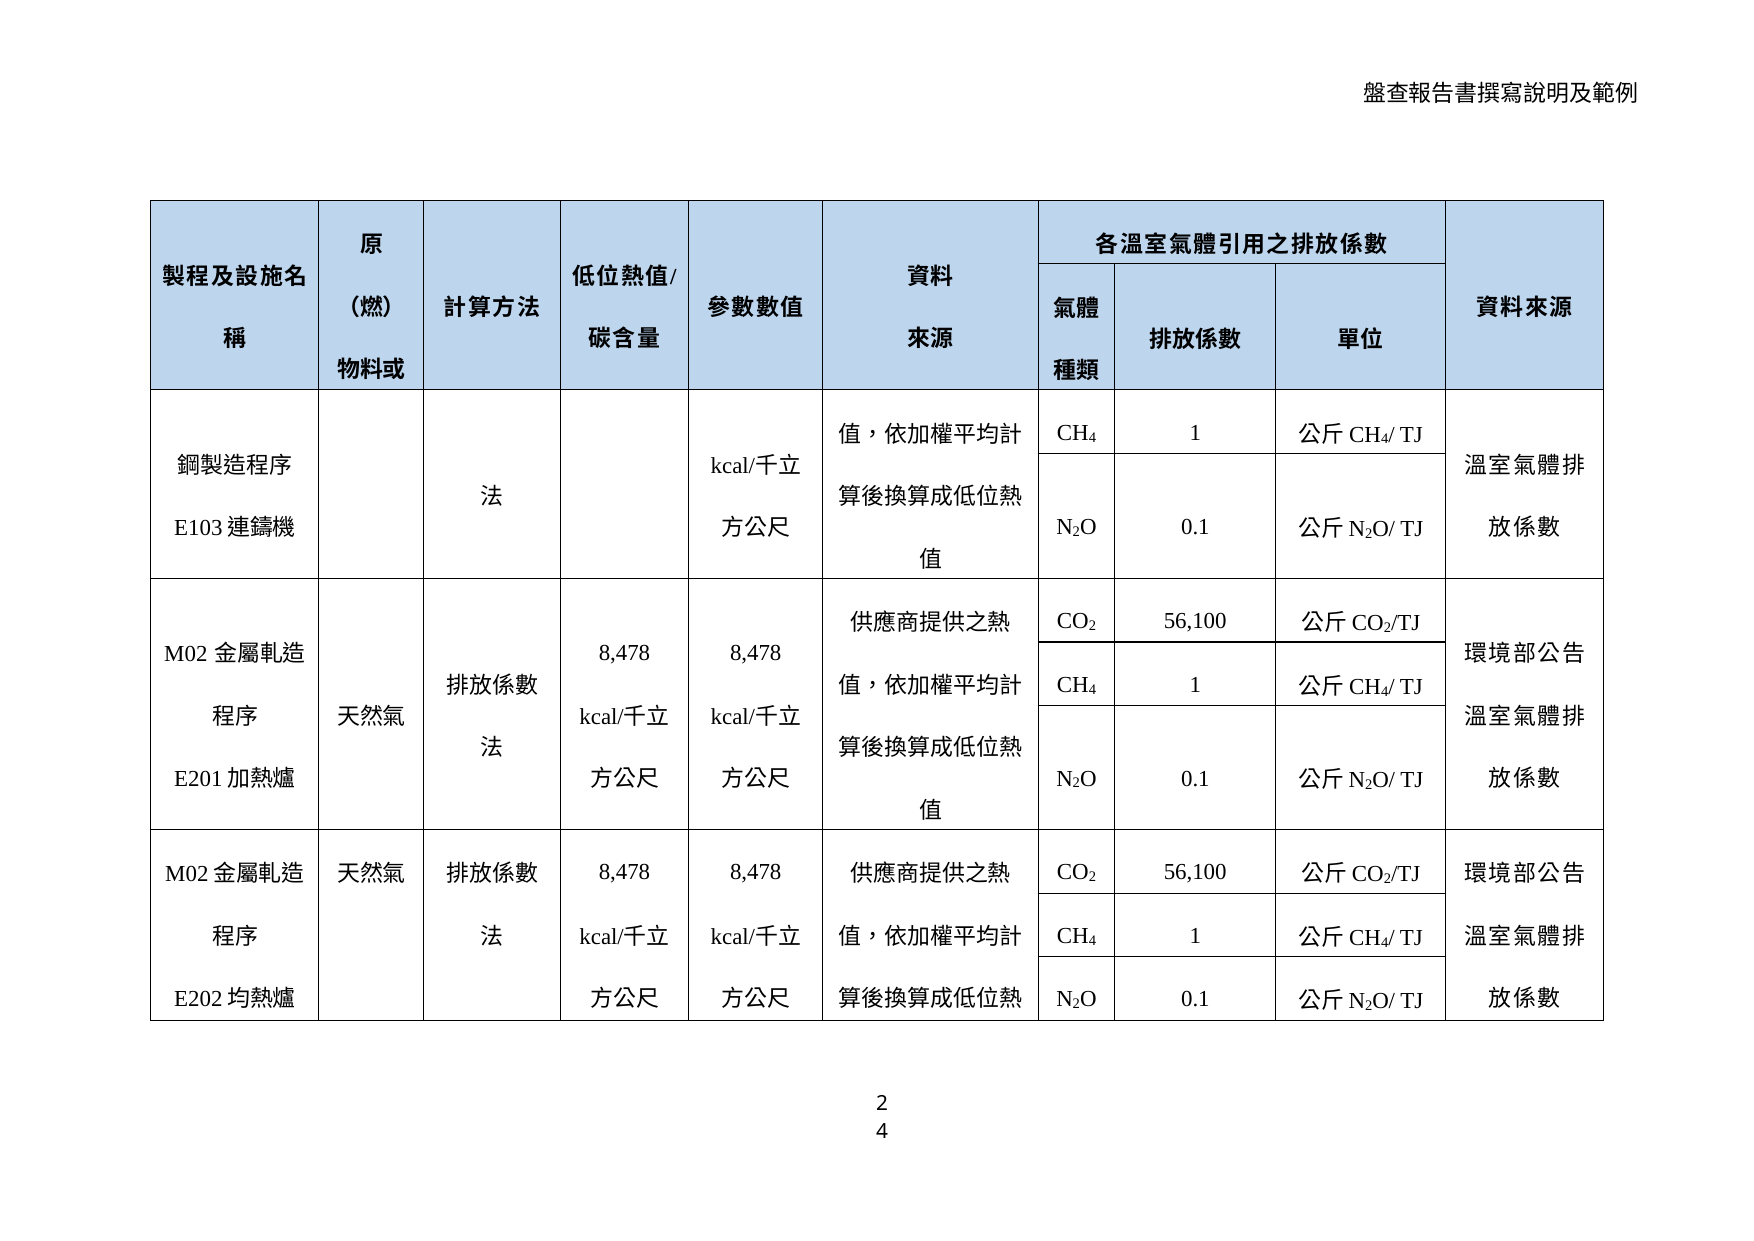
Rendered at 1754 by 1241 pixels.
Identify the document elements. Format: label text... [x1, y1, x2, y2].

table_cell M02金屬軋造程序 E202均熱爐 [151, 830, 318, 1019]
table_cell 0.1 [1115, 454, 1275, 578]
table_cell CH4 [1039, 643, 1114, 705]
table_cell CO2 [1039, 579, 1114, 641]
table_cell CH4 [1039, 894, 1114, 956]
table_cell 公斤CO2/TJ [1276, 830, 1445, 892]
table_cell N2O [1039, 957, 1114, 1019]
table_cell 公斤N2O/ TJ [1276, 454, 1445, 578]
table_cell 環境部公告溫室氣體排放係數 [1446, 830, 1603, 1019]
table_cell N2O [1039, 706, 1114, 829]
table_cell 0.1 [1115, 706, 1275, 829]
table_cell 56,100 [1115, 830, 1275, 892]
table_cell [561, 390, 688, 578]
table_cell M02 金屬軋造程序 E201加熱爐 [151, 579, 318, 829]
table_header 參數數值 [689, 201, 822, 389]
table_cell CH4 [1039, 390, 1114, 453]
table_cell 1 [1115, 390, 1275, 453]
table_header 原（燃）物料或產品 [319, 201, 423, 389]
table_cell 0.1 [1115, 957, 1275, 1019]
table_header 計算方法 [424, 201, 560, 389]
table_cell 公斤CH4/ TJ [1276, 643, 1445, 705]
table_cell 排放係數法 [424, 830, 560, 1019]
table_cell kcal/千立方公尺 [689, 390, 822, 578]
table_cell CO2 [1039, 830, 1114, 892]
table_cell 單位 [1276, 264, 1445, 389]
table_cell 氣體種類 [1039, 264, 1114, 389]
table_cell 供應商提供之熱值，依加權平均計算後換算成低位熱值 [823, 830, 1038, 1019]
table_cell 排放係數法 [424, 579, 560, 829]
table_cell 1 [1115, 894, 1275, 956]
table_cell 法 [424, 390, 560, 578]
table_cell 8,478 kcal/千立方公尺 [689, 579, 822, 829]
table_header 低位熱值/碳含量 [561, 201, 688, 389]
table_cell 鋼製造程序 E103連鑄機 [151, 390, 318, 578]
table_cell 8,478 kcal/千立方公尺 [689, 830, 822, 1019]
table_header 資料來源 [1446, 201, 1603, 389]
table_header 資料 來源 [823, 201, 1038, 389]
table_cell 天然氣 [319, 579, 423, 829]
table_cell 8,478 kcal/千立方公尺 [561, 579, 688, 829]
table_cell 1 [1115, 643, 1275, 705]
table_cell 供應商提供之熱值，依加權平均計算後換算成低位熱值 [823, 579, 1038, 829]
table_cell 值，依加權平均計算後換算成低位熱值 [823, 390, 1038, 578]
table_header 製程及設施名稱 [151, 201, 318, 389]
table_cell 公斤CH4/ TJ [1276, 894, 1445, 956]
table_cell 天然氣 [319, 830, 423, 1019]
table_cell 公斤N2O/ TJ [1276, 706, 1445, 829]
table_cell 56,100 [1115, 579, 1275, 641]
table_cell 排放係數 [1115, 264, 1275, 389]
table_cell 公斤N2O/ TJ [1276, 957, 1445, 1019]
table_cell 天然氣 [319, 390, 423, 578]
table_cell N2O [1039, 454, 1114, 578]
table_header 各溫室氣體引用之排放係數 [1039, 201, 1445, 263]
table_cell 環境部公告溫室氣體排放係數 [1446, 579, 1603, 829]
table_cell 8,478 kcal/千立方公尺 [561, 830, 688, 1019]
table_cell 公斤CO2/TJ [1276, 579, 1445, 641]
table_cell 溫室氣體排放係數 [1446, 390, 1603, 578]
table_cell 公斤CH4/ TJ [1276, 390, 1445, 453]
